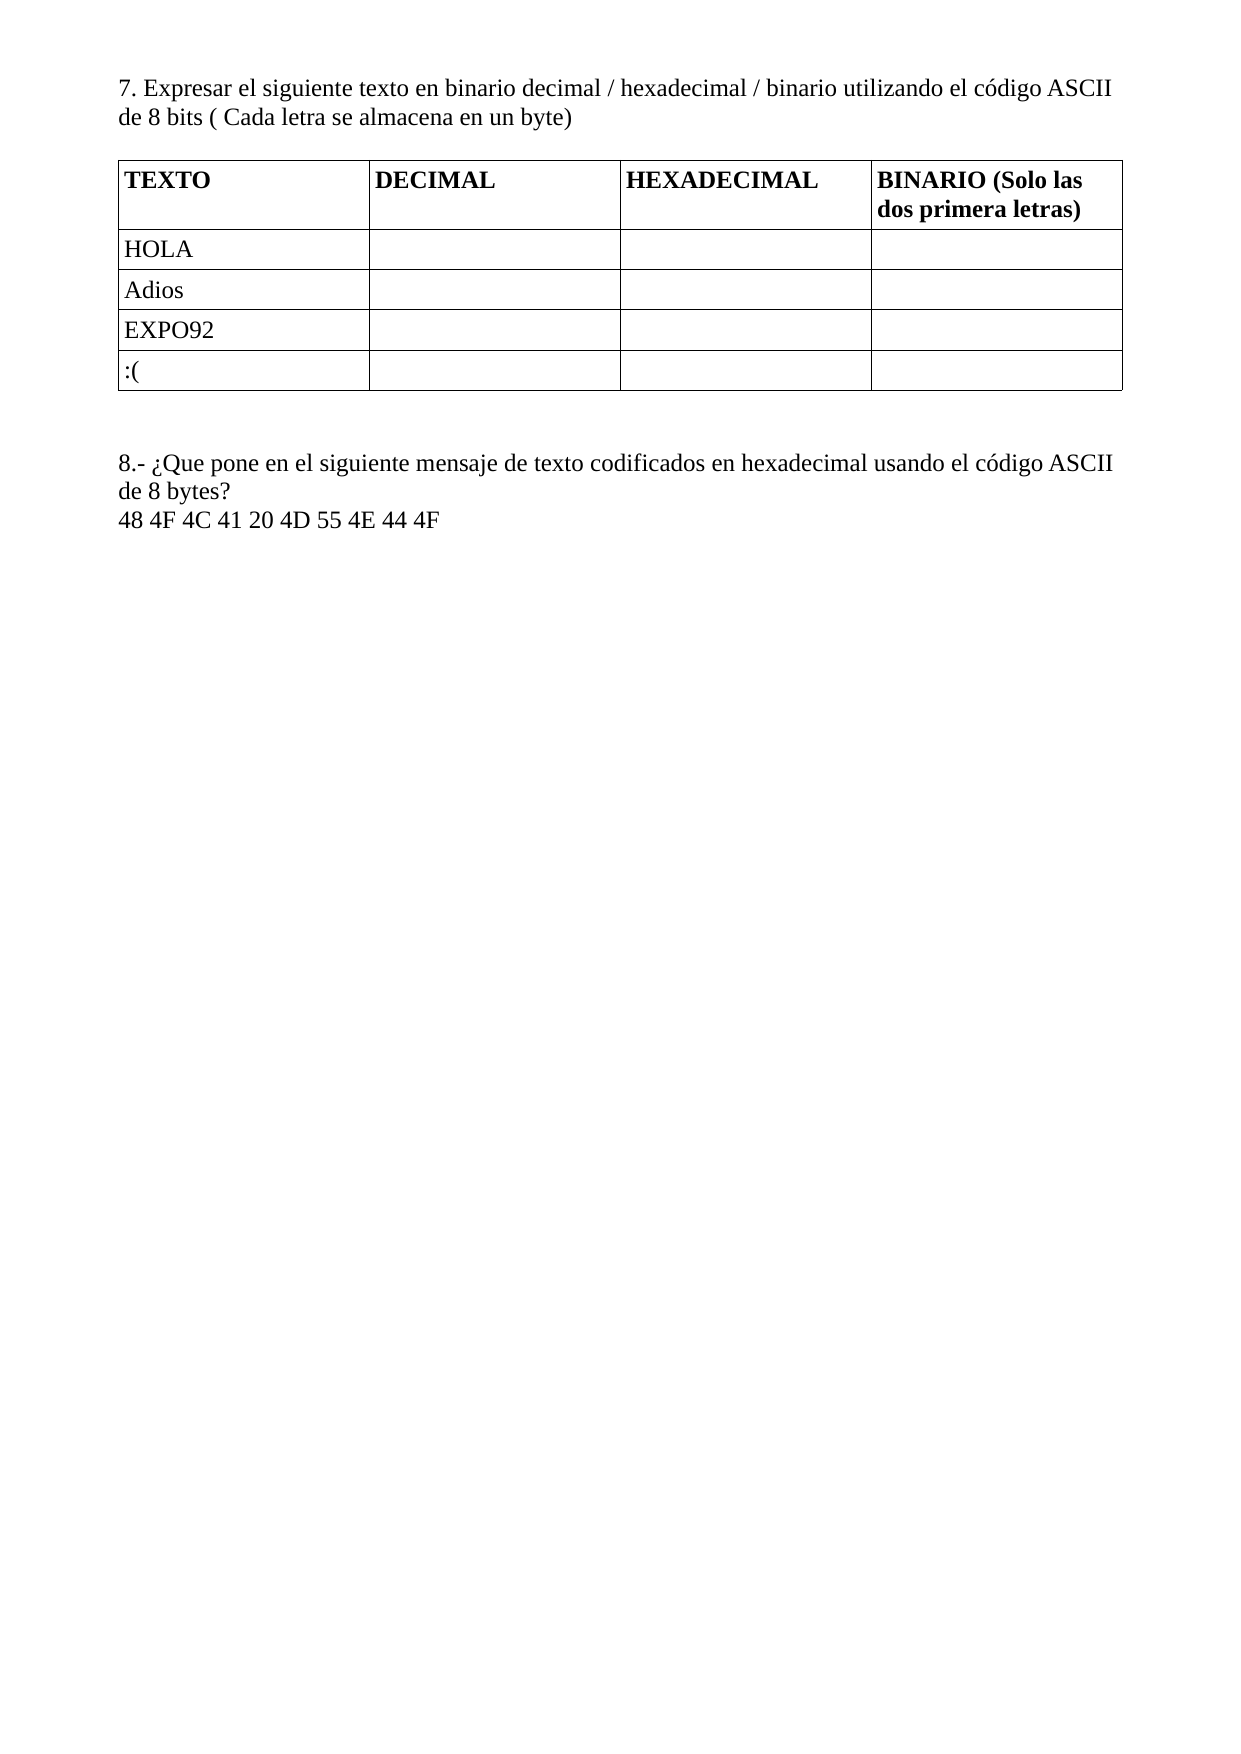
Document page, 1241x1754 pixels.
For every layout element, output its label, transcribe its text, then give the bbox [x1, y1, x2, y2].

table_cell [370, 270, 620, 309]
table_cell [872, 270, 1122, 309]
table_cell [872, 230, 1122, 269]
table_cell Adios [119, 270, 369, 309]
table_cell [621, 270, 871, 309]
table_header TEXTO [119, 161, 369, 229]
table_cell :( [119, 351, 369, 390]
text 7. Expresar el siguiente texto en binario decimal / hexadecimal / binario utilizando el código ASCII de 8 bits ( Cada letra se almacena en un byte) [118, 73, 1122, 131]
table_cell [370, 310, 620, 350]
table_cell EXPO92 [119, 310, 369, 350]
table_cell [872, 310, 1122, 350]
table_cell [621, 351, 871, 390]
table_cell [621, 310, 871, 350]
table_cell HOLA [119, 230, 369, 269]
table_cell [370, 351, 620, 390]
table_header HEXADECIMAL [621, 161, 871, 229]
table_cell [872, 351, 1122, 390]
table_cell [370, 230, 620, 269]
text 48 4F 4C 41 20 4D 55 4E 44 4F [118, 505, 1122, 534]
table_cell [621, 230, 871, 269]
table_header BINARIO (Solo las dos primera letras) [872, 161, 1122, 229]
table_header DECIMAL [370, 161, 620, 229]
text 8.- ¿Que pone en el siguiente mensaje de texto codificados en hexadecimal usando el código ASCII de 8 bytes? [118, 448, 1122, 505]
